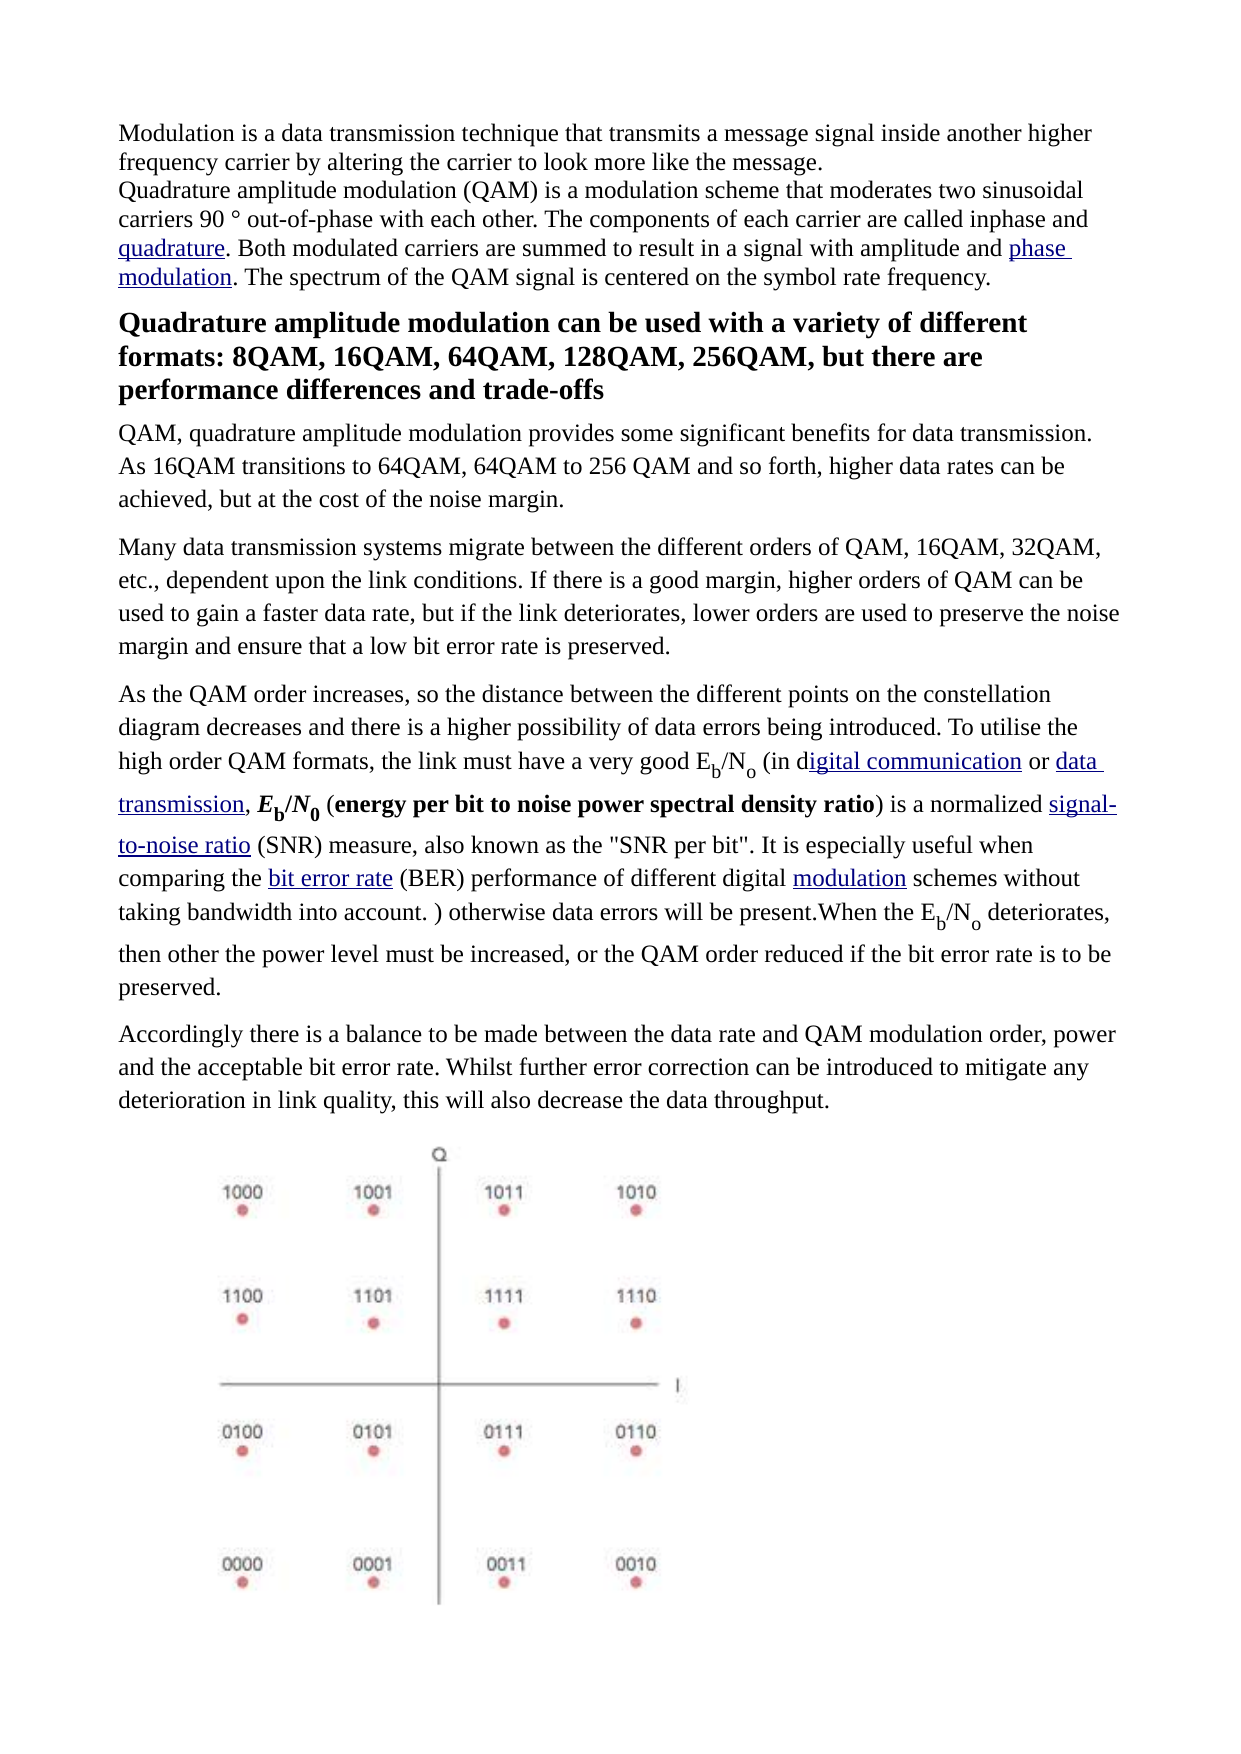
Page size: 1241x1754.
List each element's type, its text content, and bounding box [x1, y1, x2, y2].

text Many data transmission systems migrate between the different orders of QAM, 16QAM, 32QAM, etc., dependent upon the link conditions. If there is a good margin, higher orders of QAM can be used to gain a faster data rate, but if the link deteriorates, lower orders are used to preserve the noise margin and ensure that a low bit error rate is preserved. [118, 532, 1122, 660]
text Quadrature amplitude modulation (QAM) is a modulation scheme that moderates two sinusoidal carriers 90 ° out-of-phase with each other. The components of each carrier are called inphase and quadrature. Both modulated carriers are summed to result in a signal with amplitude and phase modulation. The spectrum of the QAM signal is centered on the symbol rate frequency. [118, 176, 1122, 291]
picture [118, 1133, 763, 1623]
subtitle Quadrature amplitude modulation can be used with a variety of different formats: 8QAM, 16QAM, 64QAM, 128QAM, 256QAM, but there are performance differences and trade-offs [118, 305, 1122, 406]
text QAM, quadrature amplitude modulation provides some significant benefits for data transmission. As 16QAM transitions to 64QAM, 64QAM to 256 QAM and so forth, higher data rates can be achieved, but at the cost of the noise margin. [118, 418, 1122, 513]
text Modulation is a data transmission technique that transmits a message signal inside another higher frequency carrier by altering the carrier to look more like the message. [118, 118, 1122, 176]
text Accordingly there is a balance to be made between the data rate and QAM modulation order, power and the acceptable bit error rate. Whilst further error correction can be introduced to mitigate any deterioration in link quality, this will also decrease the data throughput. [118, 1019, 1122, 1114]
text As the QAM order increases, so the distance between the different points on the constellation diagram decreases and there is a higher possibility of data errors being introduced. To utilise the high order QAM formats, the link must have a very good Eb/No (in digital communication or data transmission, Eb/N0 (energy per bit to noise power spectral density ratio) is a normalized signal-to-noise ratio (SNR) measure, also known as the "SNR per bit". It is especially useful when comparing the bit error rate (BER) performance of different digital modulation schemes without taking bandwidth into account. ) otherwise data errors will be present.When the Eb/No deteriorates, then other the power level must be increased, or the QAM order reduced if the bit error rate is to be preserved. [118, 679, 1122, 1001]
